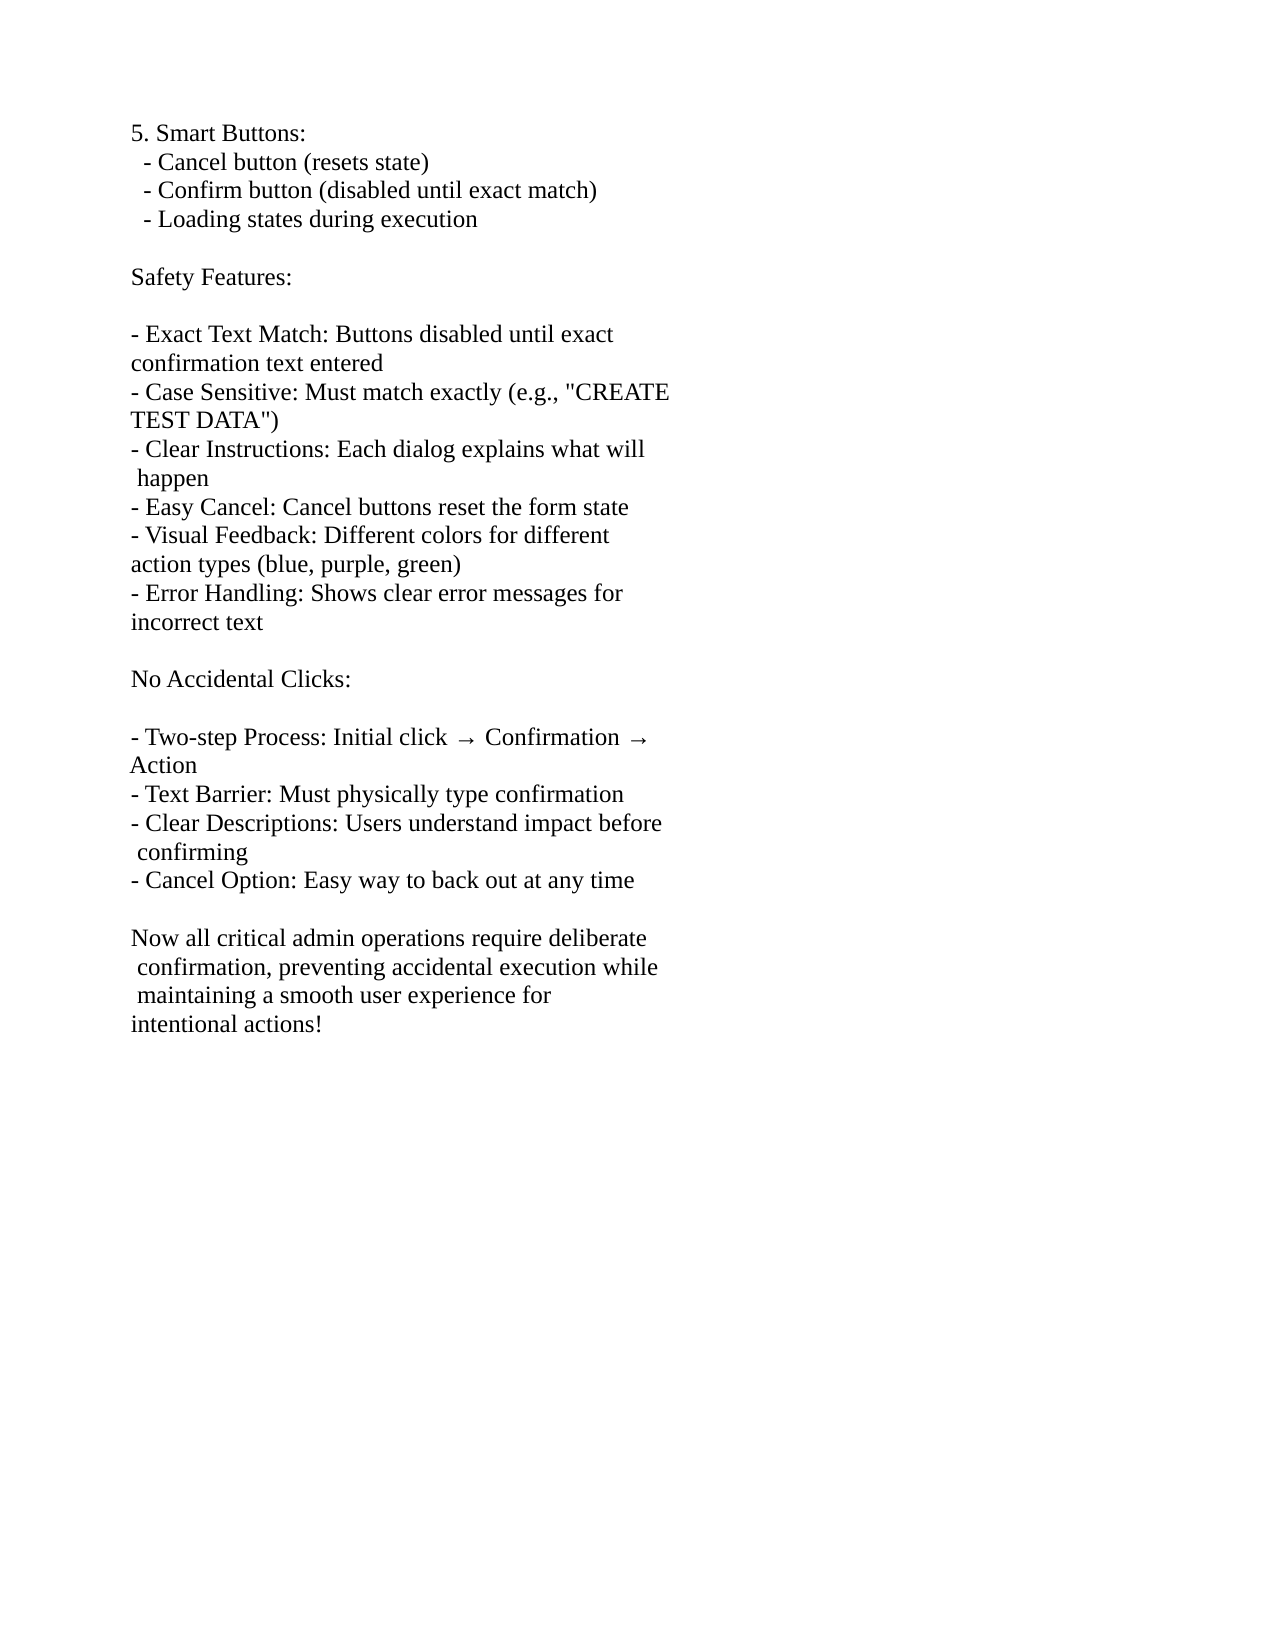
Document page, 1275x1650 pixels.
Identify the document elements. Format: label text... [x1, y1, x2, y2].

text - Cancel button (resets state) [118, 147, 1157, 176]
text - Exact Text Match: Buttons disabled until exact [118, 319, 1157, 348]
text - Clear Descriptions: Users understand impact before [118, 808, 1157, 837]
text Action [118, 751, 1157, 779]
text incorrect text [118, 607, 1157, 636]
text confirmation, preventing accidental execution while [118, 952, 1157, 981]
text - Case Sensitive: Must match exactly (e.g., "CREATE [118, 377, 1157, 406]
text maintaining a smooth user experience for [118, 981, 1157, 1009]
text - Easy Cancel: Cancel buttons reset the form state [118, 492, 1157, 521]
text - Clear Instructions: Each dialog explains what will [118, 434, 1157, 463]
text No Accidental Clicks: [118, 664, 1157, 693]
text 5. Smart Buttons: [118, 118, 1157, 147]
text Safety Features: [118, 262, 1157, 291]
text intentional actions! [118, 1009, 1157, 1038]
text - Error Handling: Shows clear error messages for [118, 578, 1157, 607]
text happen [118, 463, 1157, 492]
text confirmation text entered [118, 348, 1157, 377]
text Now all critical admin operations require deliberate [118, 923, 1157, 952]
text - Cancel Option: Easy way to back out at any time [118, 866, 1157, 894]
text - Two-step Process: Initial click → Confirmation → [118, 722, 1157, 751]
text - Visual Feedback: Different colors for different [118, 521, 1157, 549]
text - Confirm button (disabled until exact match) [118, 176, 1157, 204]
text confirming [118, 837, 1157, 866]
text TEST DATA") [118, 406, 1157, 434]
text - Text Barrier: Must physically type confirmation [118, 779, 1157, 808]
text action types (blue, purple, green) [118, 549, 1157, 578]
text - Loading states during execution [118, 204, 1157, 233]
